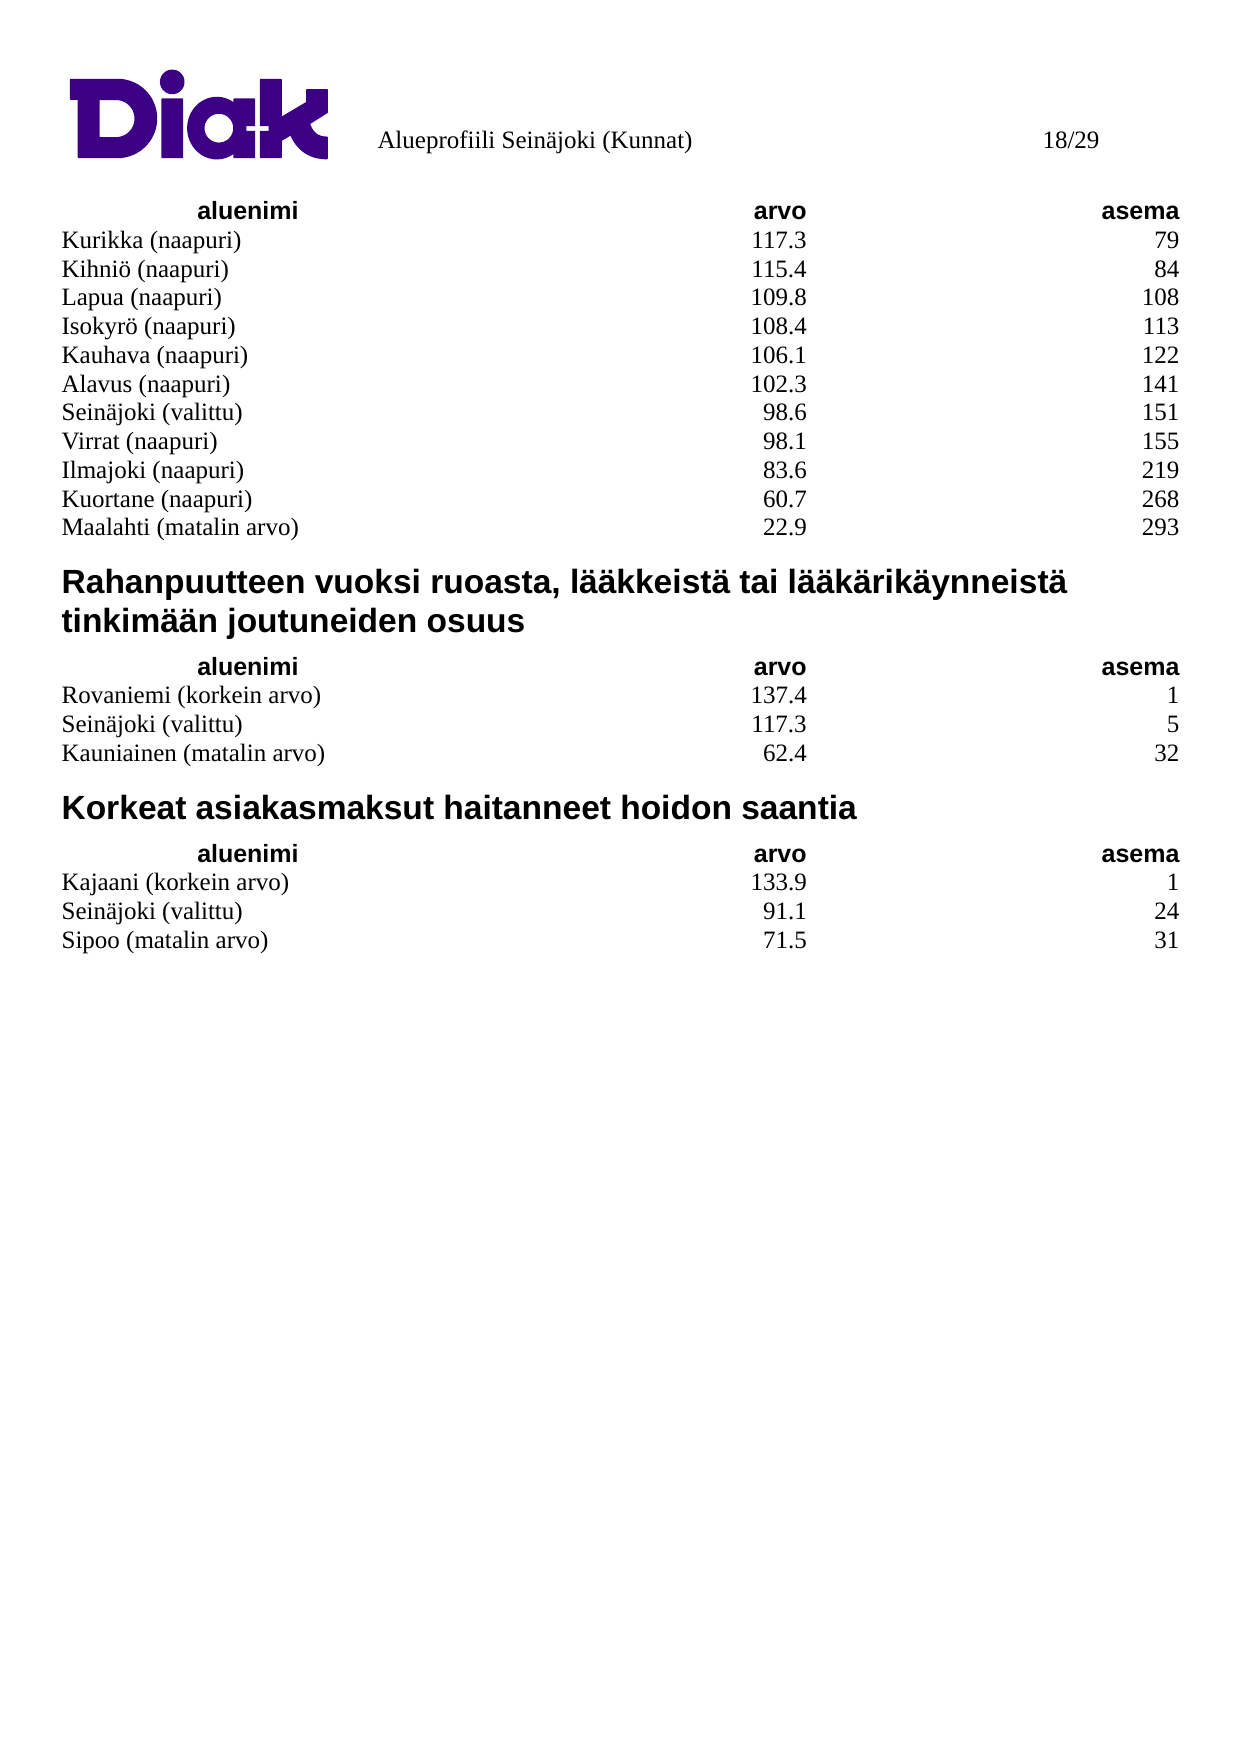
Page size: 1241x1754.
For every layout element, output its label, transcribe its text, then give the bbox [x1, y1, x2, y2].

table_cell 5 [806, 709, 1179, 738]
subtitle Rahanpuutteen vuoksi ruoasta, lääkkeistä tai lääkärikäynneistä tinkimään joutuneiden osuus [61, 562, 1179, 639]
table_header arvo [434, 196, 806, 225]
table_cell 1 [806, 681, 1179, 709]
table_cell 133.9 [434, 868, 806, 896]
table_cell 293 [806, 513, 1179, 541]
table_cell 60.7 [434, 484, 806, 512]
table_cell 31 [806, 925, 1179, 954]
table_cell Kauhava (naapuri) [61, 340, 434, 369]
table_cell 117.3 [434, 709, 806, 738]
table_cell Maalahti (matalin arvo) [61, 513, 434, 541]
table_cell 83.6 [434, 455, 806, 484]
table_header asema [806, 652, 1179, 681]
table_cell Seinäjoki (valittu) [61, 398, 434, 426]
table_cell Ilmajoki (naapuri) [61, 455, 434, 484]
table_cell 1 [806, 868, 1179, 896]
subtitle Korkeat asiakasmaksut haitanneet hoidon saantia [61, 788, 1179, 826]
table_header aluenimi [61, 652, 434, 681]
table_header arvo [434, 652, 806, 681]
table_header arvo [434, 839, 806, 867]
table_cell 151 [806, 398, 1179, 426]
table_header asema [806, 196, 1179, 225]
table_cell 219 [806, 455, 1179, 484]
table_cell 24 [806, 896, 1179, 925]
table_cell 137.4 [434, 681, 806, 709]
table_cell 22.9 [434, 513, 806, 541]
table_cell 32 [806, 738, 1179, 767]
table_cell 98.6 [434, 398, 806, 426]
table_cell 84 [806, 254, 1179, 282]
table_cell 141 [806, 369, 1179, 397]
table_cell Kajaani (korkein arvo) [61, 868, 434, 896]
table_cell 102.3 [434, 369, 806, 397]
table_header asema [806, 839, 1179, 867]
table_cell 122 [806, 340, 1179, 369]
table_header aluenimi [61, 839, 434, 867]
table_cell Seinäjoki (valittu) [61, 896, 434, 925]
table_cell 91.1 [434, 896, 806, 925]
table_cell Rovaniemi (korkein arvo) [61, 681, 434, 709]
table_header aluenimi [61, 196, 434, 225]
table_cell Kurikka (naapuri) [61, 225, 434, 254]
table_cell 155 [806, 426, 1179, 455]
table_cell Lapua (naapuri) [61, 283, 434, 311]
table_cell 115.4 [434, 254, 806, 282]
table_cell 108.4 [434, 311, 806, 340]
table_cell 79 [806, 225, 1179, 254]
table_cell 71.5 [434, 925, 806, 954]
table_cell Alavus (naapuri) [61, 369, 434, 397]
table_cell Seinäjoki (valittu) [61, 709, 434, 738]
table_cell 106.1 [434, 340, 806, 369]
table_cell 268 [806, 484, 1179, 512]
table_cell 62.4 [434, 738, 806, 767]
table_cell Sipoo (matalin arvo) [61, 925, 434, 954]
table_cell Isokyrö (naapuri) [61, 311, 434, 340]
table_cell 109.8 [434, 283, 806, 311]
table_cell Kuortane (naapuri) [61, 484, 434, 512]
table_cell 113 [806, 311, 1179, 340]
table_cell 108 [806, 283, 1179, 311]
table_cell 98.1 [434, 426, 806, 455]
table_cell Kihniö (naapuri) [61, 254, 434, 282]
table_cell Virrat (naapuri) [61, 426, 434, 455]
table_cell 117.3 [434, 225, 806, 254]
table_cell Kauniainen (matalin arvo) [61, 738, 434, 767]
